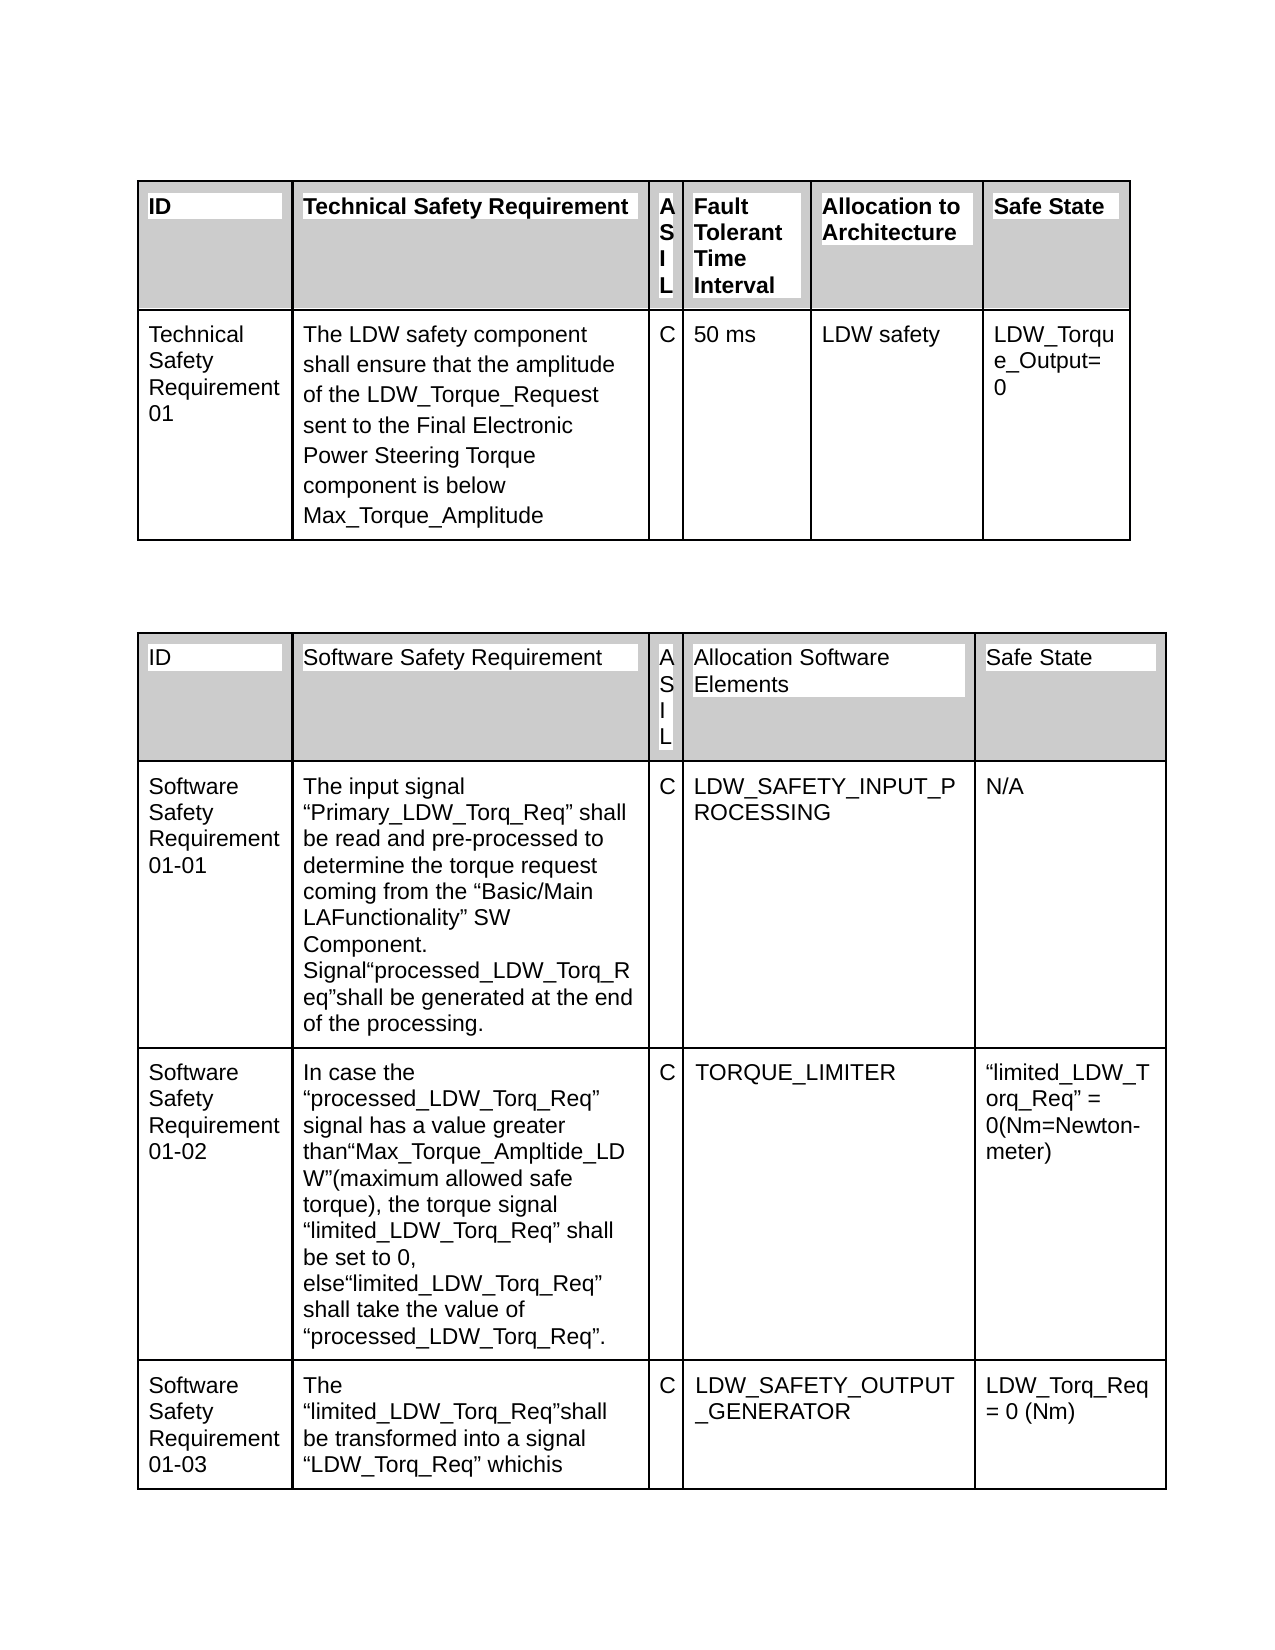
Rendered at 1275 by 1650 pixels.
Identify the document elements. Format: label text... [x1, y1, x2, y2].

table_cell The “limited_LDW_Torq_Req”shall be transformed into a signal “LDW_Torq_Req” whichis [294, 1361, 648, 1488]
table_header ASIL [650, 634, 682, 760]
table_cell Software Safety Requirement 01-03 [139, 1361, 291, 1488]
table_header Allocation to Architecture [812, 182, 982, 308]
table_cell LDW safety [812, 311, 982, 539]
table_header Allocation Software Elements [684, 634, 974, 760]
table_cell Technical Safety Requirement 01 [139, 311, 291, 539]
table_header ID [139, 182, 291, 308]
table_cell In case the “processed_LDW_Torq_Req” signal has a value greater than“Max_Torque_Ampltide_LDW”(maximum allowed safe torque), the torque signal “limited_LDW_Torq_Req” shall be set to 0, else“limited_LDW_Torq_Req” shall take the value of “processed_LDW_Torq_Req”. [294, 1049, 648, 1359]
table_header ASIL [650, 182, 682, 308]
table_cell TORQUE_LIMITER [684, 1049, 974, 1359]
table_header Safe State [976, 634, 1165, 760]
table_cell Software Safety Requirement 01-02 [139, 1049, 291, 1359]
table_cell N/A [976, 762, 1165, 1047]
table_header ID [139, 634, 291, 760]
table_cell “limited_LDW_Torq_Req” = 0(Nm=Newton-meter) [976, 1049, 1165, 1359]
table_cell C [650, 1361, 682, 1488]
table_header Safe State [984, 182, 1129, 308]
table_cell LDW_Torque_Output= 0 [984, 311, 1129, 539]
table_cell LDW_Torq_Req= 0 (Nm) [976, 1361, 1165, 1488]
table_cell C [650, 1049, 682, 1359]
table_cell C [650, 762, 682, 1047]
table_cell The input signal “Primary_LDW_Torq_Req” shall be read and pre-processed to determine the torque request coming from the “Basic/Main LAFunctionality” SW Component. Signal“processed_LDW_Torq_Req”shall be generated at the end of the processing. [294, 762, 648, 1047]
table_header Fault Tolerant Time Interval [684, 182, 810, 308]
table_cell 50 ms [684, 311, 810, 539]
table_cell C [650, 311, 682, 539]
table_cell LDW_SAFETY_INPUT_PROCESSING [684, 762, 974, 1047]
table_cell Software Safety Requirement 01-01 [139, 762, 291, 1047]
table_header Software Safety Requirement [294, 634, 648, 760]
table_cell LDW_SAFETY_OUTPUT_GENERATOR [684, 1361, 974, 1488]
table_cell The LDW safety component shall ensure that the amplitude of the LDW_Torque_Request sent to the Final Electronic Power Steering Torque component is below Max_Torque_Amplitude [294, 311, 648, 539]
table_header Technical Safety Requirement [294, 182, 648, 308]
